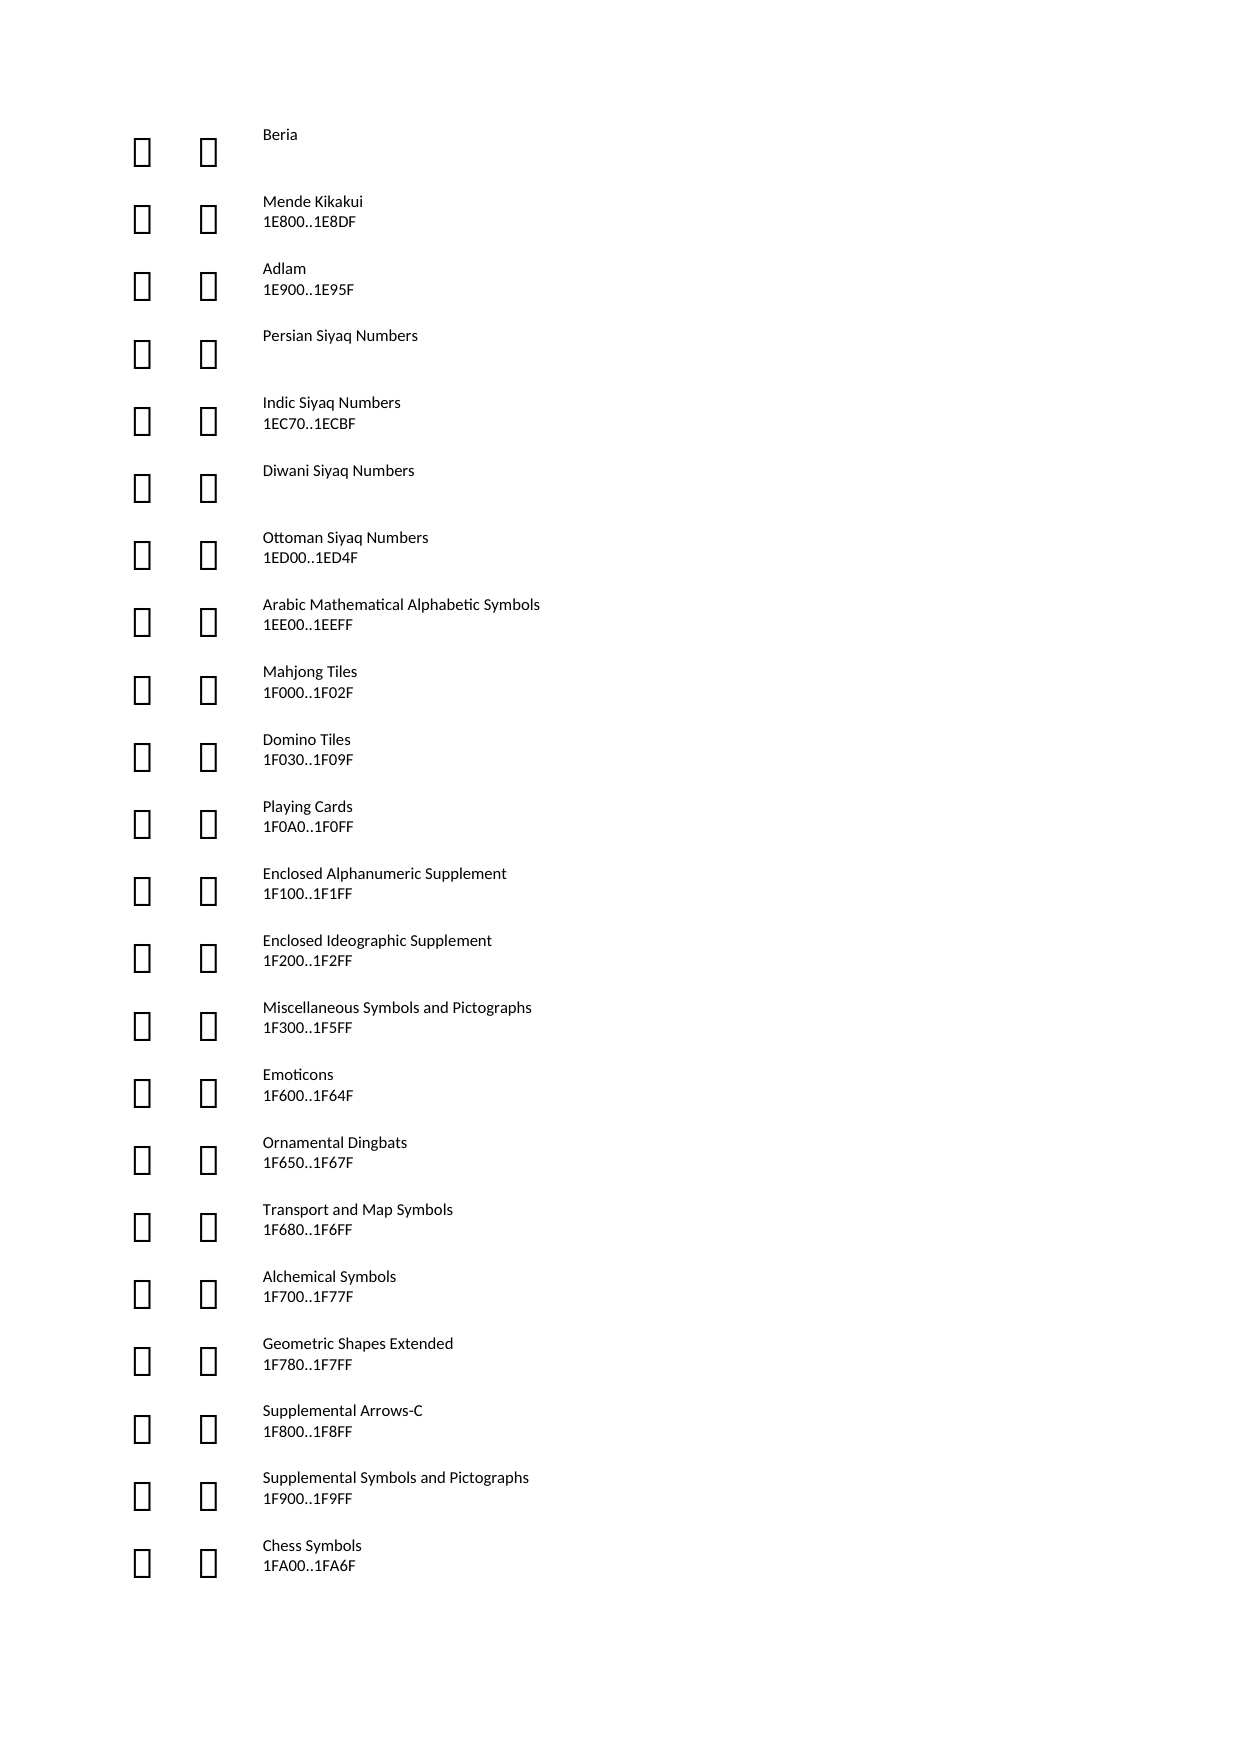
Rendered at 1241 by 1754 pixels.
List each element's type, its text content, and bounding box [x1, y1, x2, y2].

table_cell Ottoman Siyaq Numbers 1ED00..1ED4F [251, 521, 643, 588]
table_cell 󷕖 [185, 723, 251, 790]
table_cell 󷕝 [185, 1193, 251, 1260]
table_cell Ornamental Dingbats 1F650..1F67F [251, 1126, 643, 1193]
table_cell Emoticons 1F600..1F64F [251, 1059, 643, 1126]
table_cell 󷍎 [118, 185, 184, 252]
table_cell 󷍟 [118, 1328, 184, 1395]
table_cell 󷕏 [185, 253, 251, 320]
table_cell 󷕙 [185, 924, 251, 992]
table_cell Mende Kikakui 1E800..1E8DF [251, 185, 643, 252]
table_cell Miscellaneous Symbols and Pictographs 1F300..1F5FF [251, 992, 643, 1059]
table_cell 󷍑 [118, 387, 184, 454]
table_cell Enclosed Alphanumeric Supplement 1F100..1F1FF [251, 857, 643, 924]
table_cell Playing Cards 1F0A0..1F0FF [251, 790, 643, 857]
table_cell Indic Siyaq Numbers 1EC70..1ECBF [251, 387, 643, 454]
table_cell 󷕜 [185, 1126, 251, 1193]
table_cell 󷕟 [185, 1328, 251, 1395]
table_cell 󷍏 [118, 253, 184, 320]
table_cell 󷍙 [118, 924, 184, 992]
table_cell 󷕡 [185, 1462, 251, 1529]
table_cell 󷍜 [118, 1126, 184, 1193]
table_cell 󷕠 [185, 1395, 251, 1462]
table_cell Arabic Mathematical Alphabetic Symbols 1EE00..1EEFF [251, 589, 643, 656]
table_cell 󷍐 [118, 320, 184, 387]
table_cell Beria [251, 118, 643, 185]
table_cell 󷕘 [185, 857, 251, 924]
table_cell Supplemental Arrows-C 1F800..1F8FF [251, 1395, 643, 1462]
table_cell Adlam 1E900..1E95F [251, 253, 643, 320]
table_cell 󷍘 [118, 857, 184, 924]
table_cell 󷍖 [118, 723, 184, 790]
table_cell Supplemental Symbols and Pictographs 1F900..1F9FF [251, 1462, 643, 1529]
table_cell 󷕕 [185, 656, 251, 723]
table_cell 󷕞 [185, 1260, 251, 1327]
table_cell 󷗆 [118, 1529, 184, 1596]
table_cell 󷍠 [118, 1395, 184, 1462]
table_cell 󷍗 [118, 790, 184, 857]
table_cell 󷕒 [185, 454, 251, 521]
table_cell 󷍒 [118, 454, 184, 521]
table_cell 󷕐 [185, 320, 251, 387]
table_cell Chess Symbols 1FA00..1FA6F [251, 1529, 643, 1596]
table_cell Alchemical Symbols 1F700..1F77F [251, 1260, 643, 1327]
table_cell Enclosed Ideographic Supplement 1F200..1F2FF [251, 924, 643, 992]
table_cell 󷍚 [118, 992, 184, 1059]
table_cell 󷕑 [185, 387, 251, 454]
table_cell 󷕗 [185, 790, 251, 857]
table_cell Diwani Siyaq Numbers [251, 454, 643, 521]
table_cell 󷍞 [118, 1260, 184, 1327]
table_cell Transport and Map Symbols 1F680..1F6FF [251, 1193, 643, 1260]
table_cell Mahjong Tiles 1F000..1F02F [251, 656, 643, 723]
table_cell Domino Tiles 1F030..1F09F [251, 723, 643, 790]
table_cell 󷕛 [185, 1059, 251, 1126]
table_cell 󷕚 [185, 992, 251, 1059]
table_cell 󷕔 [185, 589, 251, 656]
table_cell 󷗇 [185, 1529, 251, 1596]
table_cell Persian Siyaq Numbers [251, 320, 643, 387]
table_cell 󷍛 [118, 1059, 184, 1126]
table_cell Geometric Shapes Extended 1F780..1F7FF [251, 1328, 643, 1395]
table_cell 󷕎 [185, 185, 251, 252]
table_cell 󷍔 [118, 589, 184, 656]
table_cell 󷍝 [118, 1193, 184, 1260]
table_cell 󷍡 [118, 1462, 184, 1529]
table_cell 󷕓 [185, 521, 251, 588]
table_cell 󷌮 [118, 118, 184, 185]
table_cell 󷍓 [118, 521, 184, 588]
table_cell 󷍕 [118, 656, 184, 723]
table_cell 󷔮 [185, 118, 251, 185]
